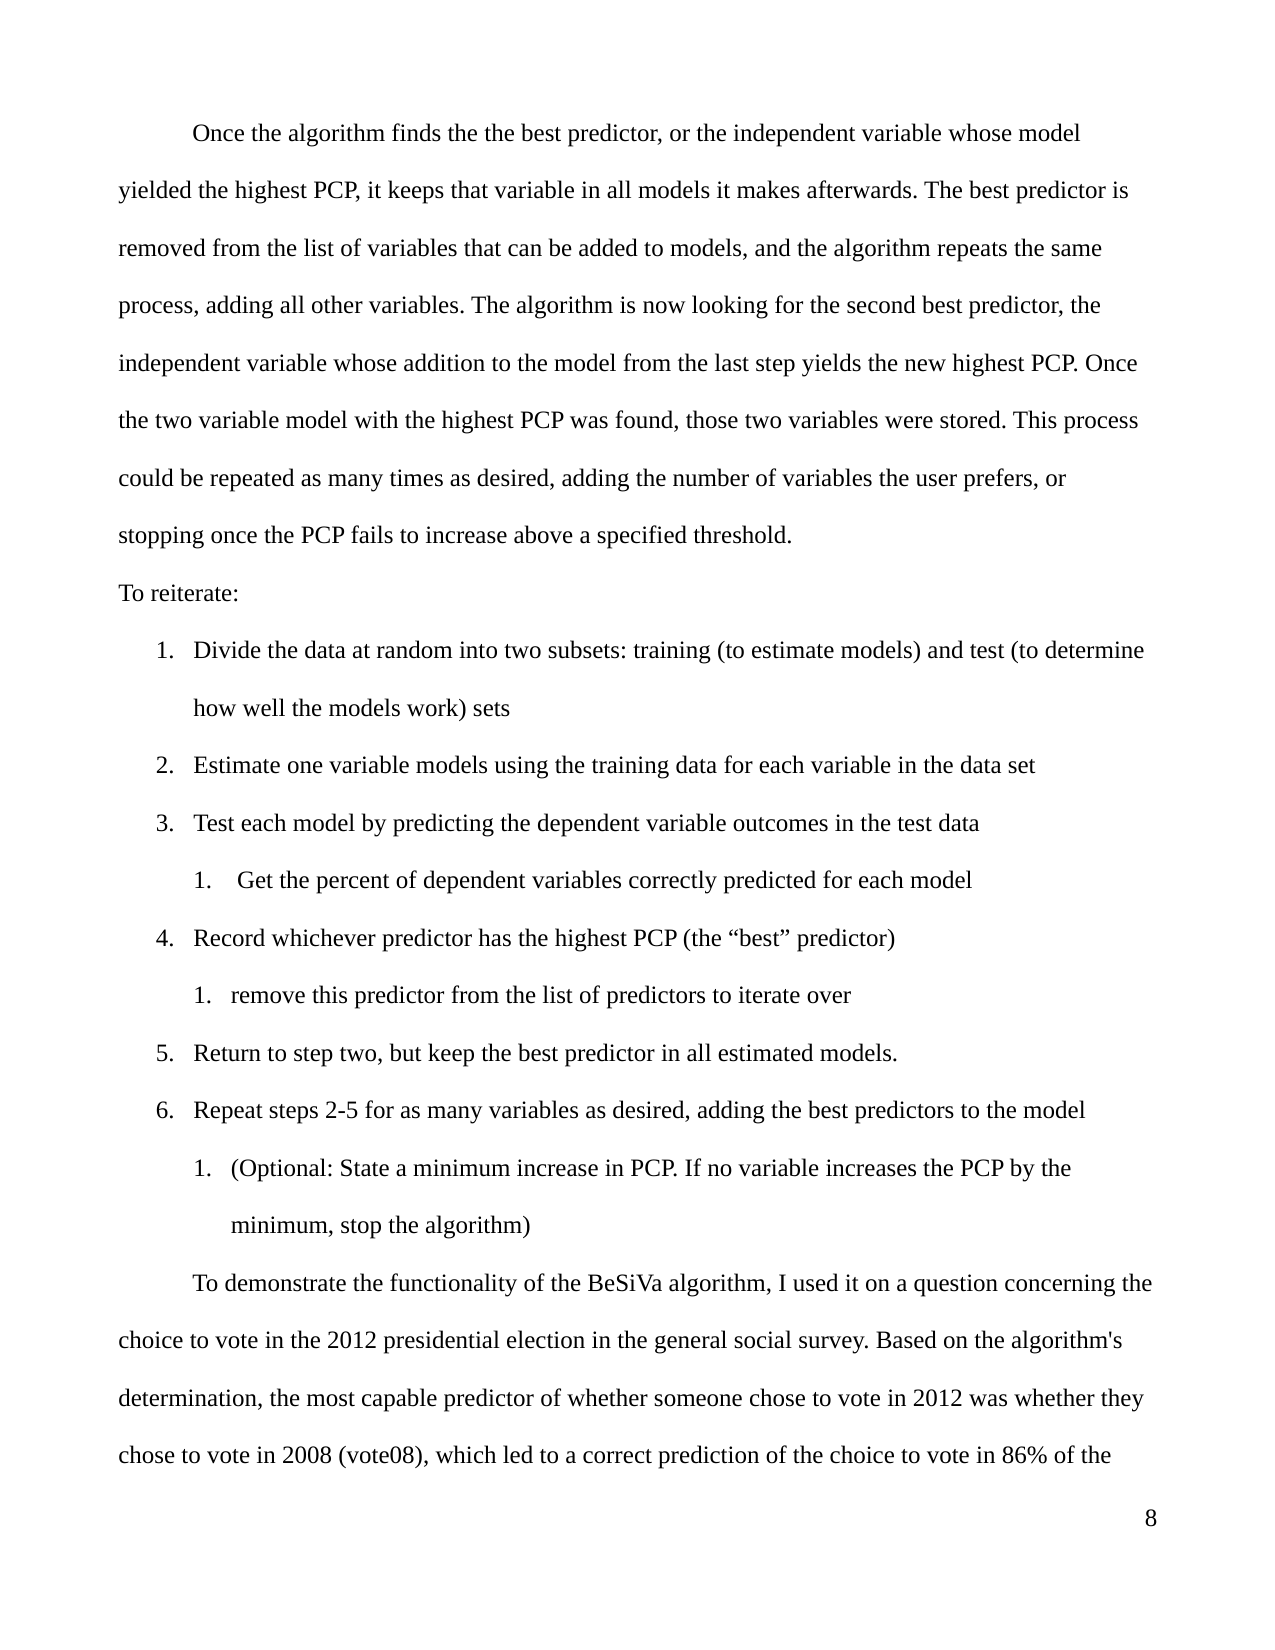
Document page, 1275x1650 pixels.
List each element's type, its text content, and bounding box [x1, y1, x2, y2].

list Get the percent of dependent variables correctly predicted for each model [193, 866, 1157, 894]
list Test each model by predicting the dependent variable outcomes in the test data [156, 808, 1157, 837]
list (Optional: State a minimum increase in PCP. If no variable increases the PCP by the minimum, stop the algorithm) [193, 1153, 1157, 1239]
list Estimate one variable models using the training data for each variable in the data set [156, 751, 1157, 779]
list remove this predictor from the list of predictors to iterate over [193, 981, 1157, 1009]
text To reiterate: [118, 578, 1157, 607]
text Once the algorithm finds the the best predictor, or the independent variable whose model yielded the highest PCP, it keeps that variable in all models it makes afterwards. The best predictor is removed from the list of variables that can be added to models, and the algorithm repeats the same process, adding all other variables. The algorithm is now looking for the second best predictor, the independent variable whose addition to the model from the last step yields the new highest PCP. Once the two variable model with the highest PCP was found, those two variables were stored. This process could be repeated as many times as desired, adding the number of variables the user prefers, or stopping once the PCP fails to increase above a specified threshold. [118, 118, 1157, 549]
list Divide the data at random into two subsets: training (to estimate models) and test (to determine how well the models work) sets [156, 636, 1157, 722]
list Repeat steps 2-5 for as many variables as desired, adding the best predictors to the model [156, 1096, 1157, 1124]
list Record whichever predictor has the highest PCP (the “best” predictor) [156, 923, 1157, 952]
list Return to step two, but keep the best predictor in all estimated models. [156, 1038, 1157, 1067]
text To demonstrate the functionality of the BeSiVa algorithm, I used it on a question concerning the choice to vote in the 2012 presidential election in the general social survey. Based on the algorithm's determination, the most capable predictor of whether someone chose to vote in 2012 was whether they chose to vote in 2008 (vote08), which led to a correct prediction of the choice to vote in 86% of the [118, 1268, 1157, 1469]
